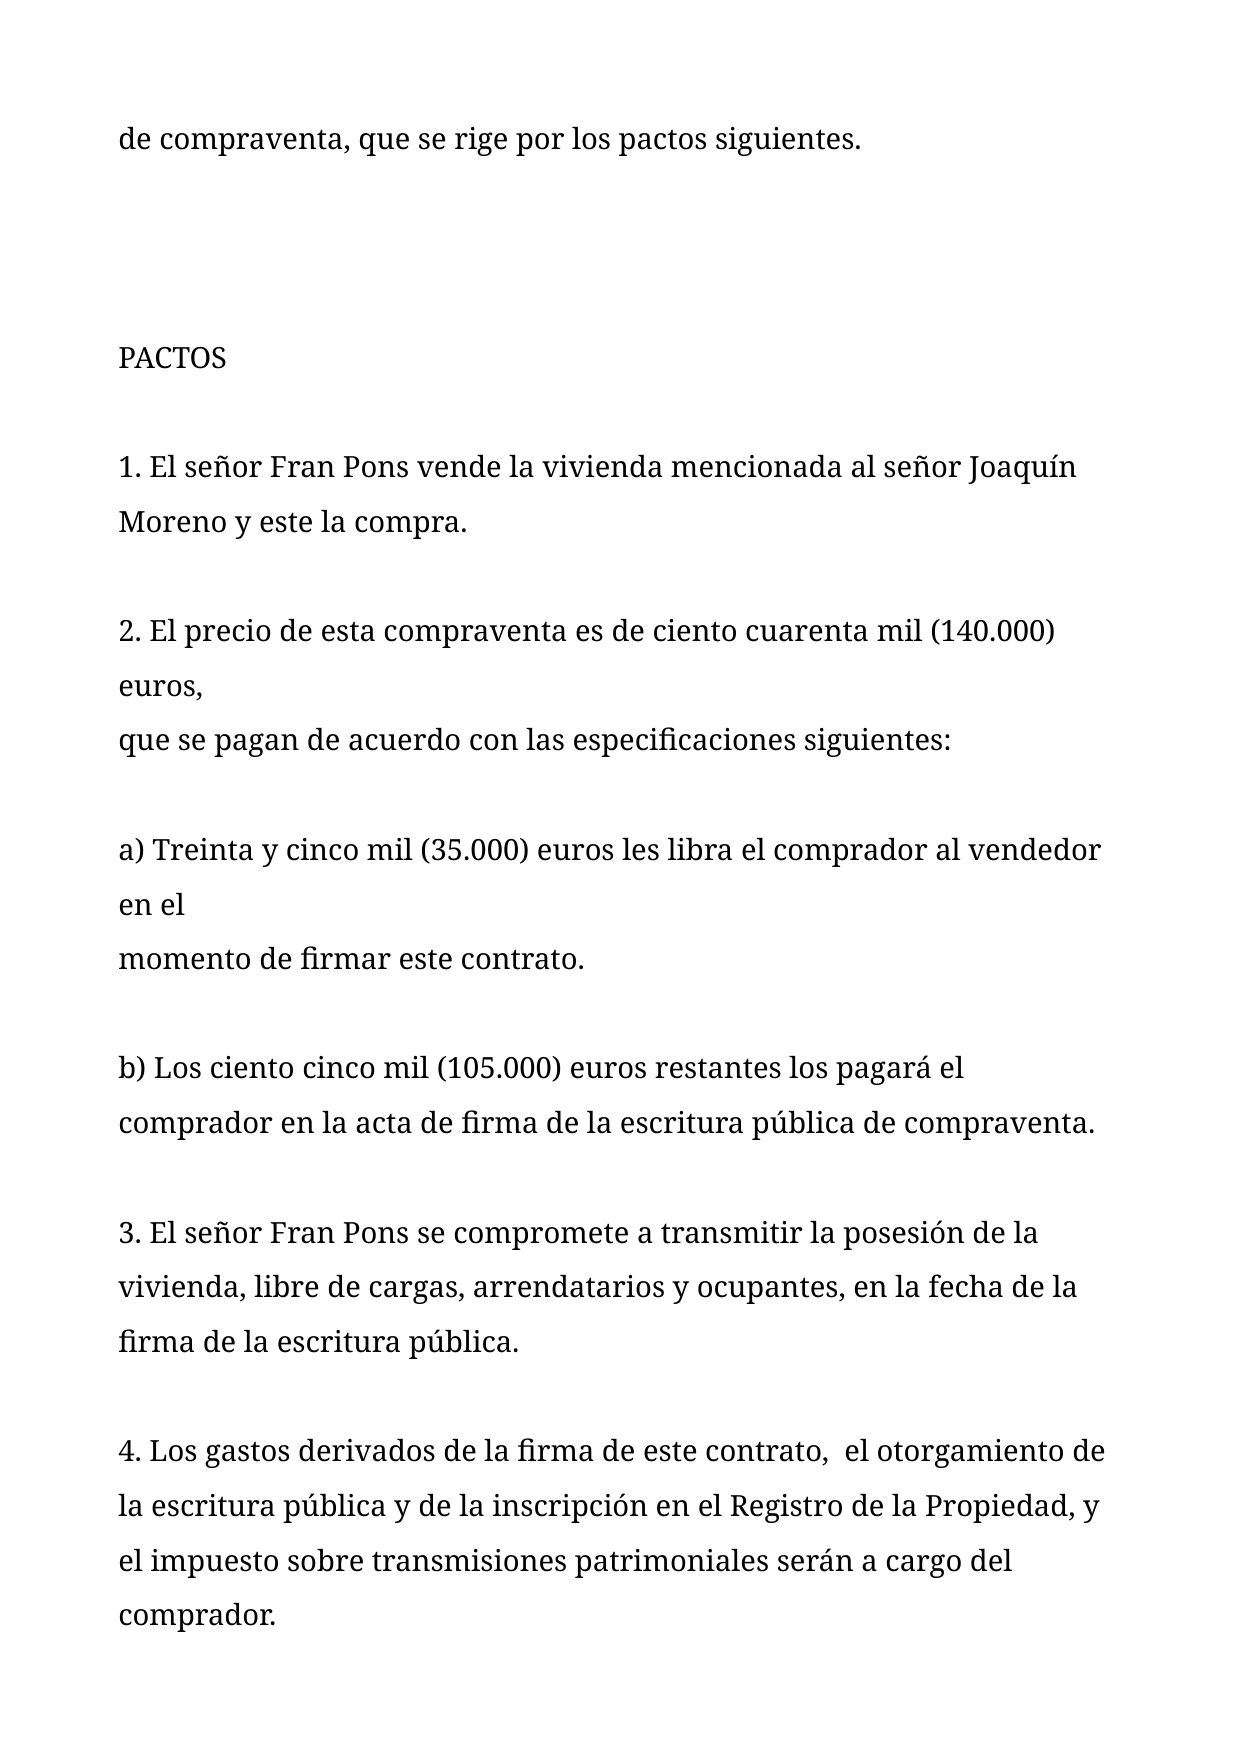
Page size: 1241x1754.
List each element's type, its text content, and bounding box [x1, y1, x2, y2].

text 3. El señor Fran Pons se compromete a transmitir la posesión de la vivienda, libre de cargas, arrendatarios y ocupantes, en la fecha de la firma de la escritura pública. [118, 1212, 1122, 1361]
text PACTOS [118, 337, 1122, 377]
text 2. El precio de esta compraventa es de ciento cuarenta mil (140.000) euros, [118, 610, 1122, 705]
text que se pagan de acuerdo con las especificaciones siguientes: [118, 720, 1122, 759]
text 1. El señor Fran Pons vende la vivienda mencionada al señor Joaquín Moreno y este la compra. [118, 446, 1122, 541]
text a) Treinta y cinco mil (35.000) euros les libra el comprador al vendedor en el [118, 829, 1122, 923]
text b) Los ciento cinco mil (105.000) euros restantes los pagará el comprador en la acta de firma de la escritura pública de compraventa. [118, 1048, 1122, 1142]
text momento de firmar este contrato. [118, 938, 1122, 978]
text 4. Los gastos derivados de la firma de este contrato, el otorgamiento de la escritura pública y de la inscripción en el Registro de la Propiedad, y el impuesto sobre transmisiones patrimoniales serán a cargo del comprador. [118, 1431, 1122, 1634]
text de compraventa, que se rige por los pactos siguientes. [118, 118, 1122, 158]
